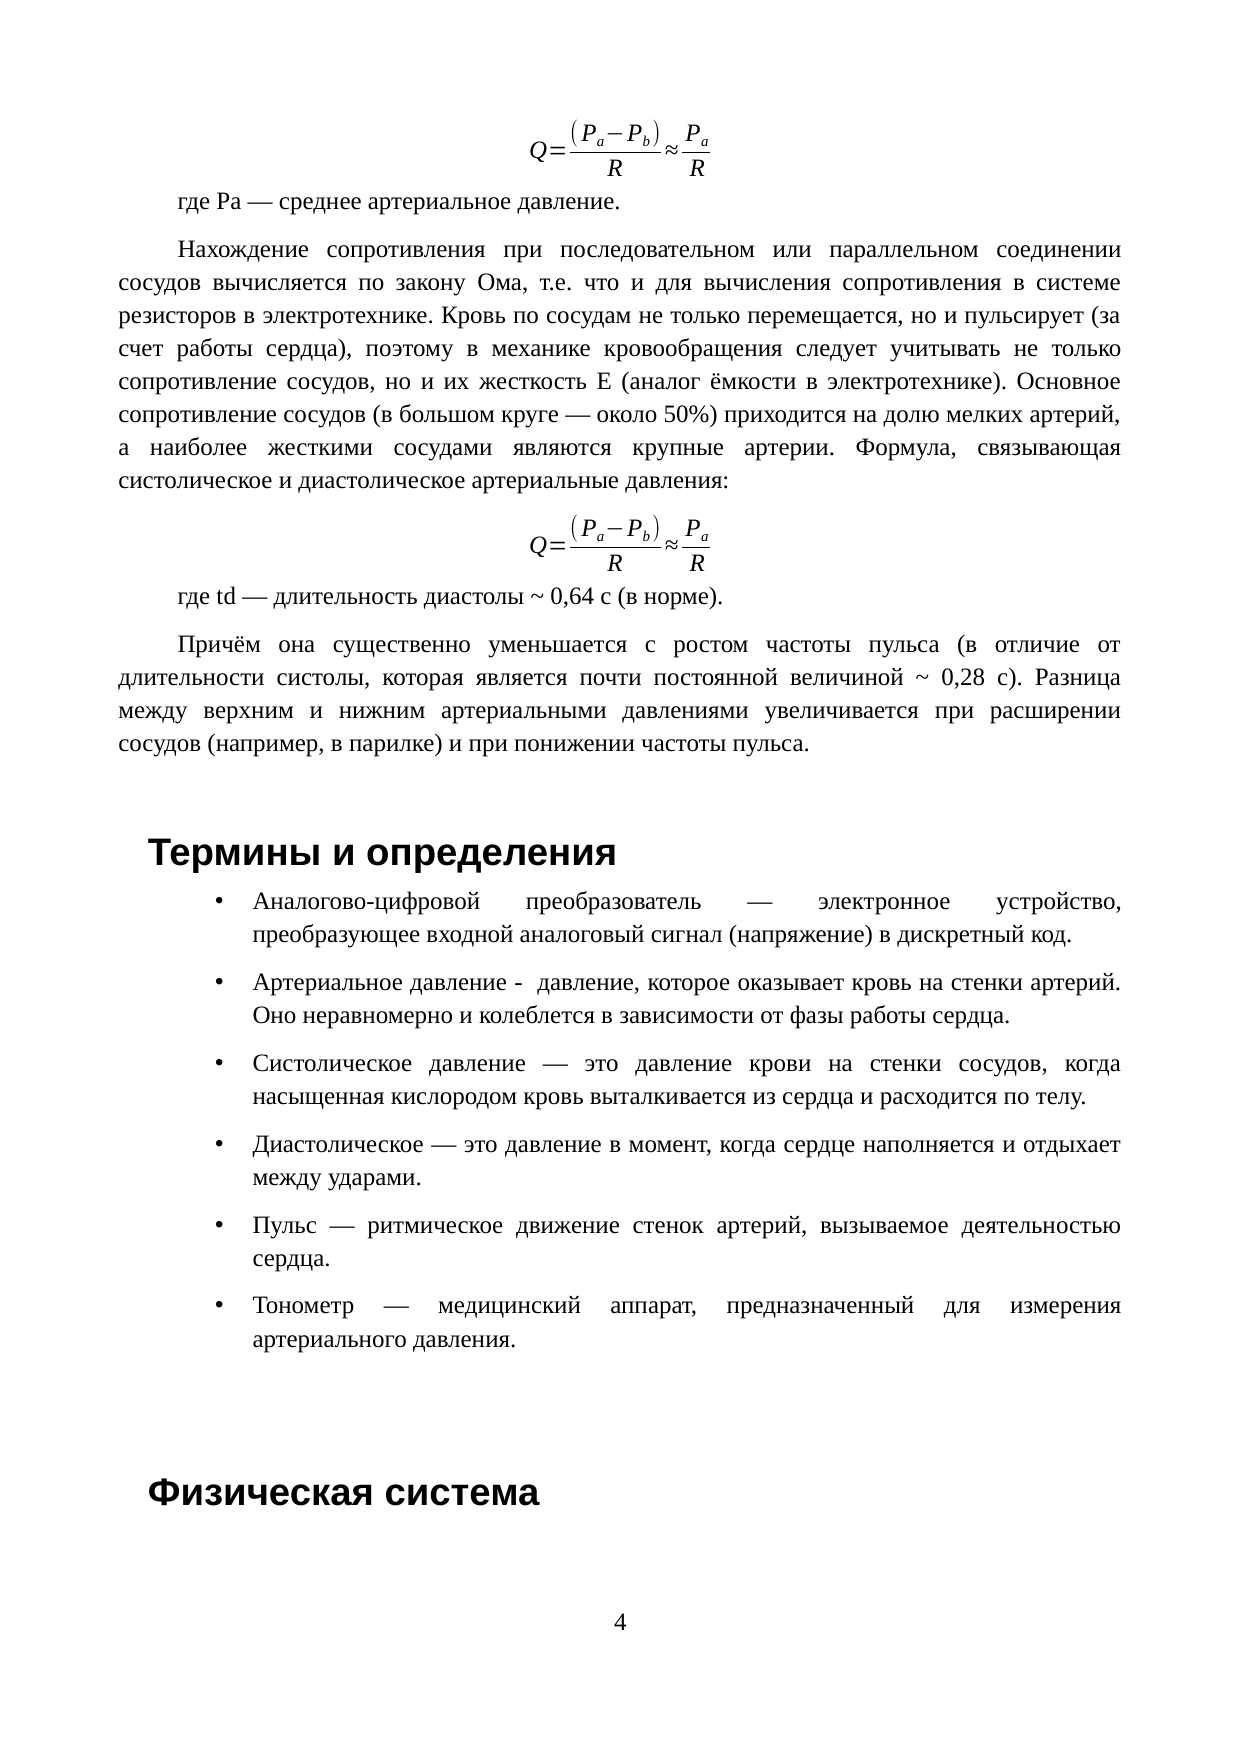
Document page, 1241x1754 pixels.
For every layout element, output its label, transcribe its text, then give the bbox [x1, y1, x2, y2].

subtitle Термины и определения [118, 830, 1122, 874]
list Тонометр — медицинский аппарат, предназначенный для измерения артериального давления. [215, 1291, 1122, 1352]
list Диастолическое — это давление в момент, когда сердце наполняется и отдыхает между ударами. [215, 1129, 1122, 1191]
text Причём она существенно уменьшается с ростом частоты пульса (в отличие от длительности систолы, которая является почти постоянной величиной ~ 0,28 с). Разница между верхним и нижним артериальными давлениями увеличивается при расширении сосудов (например, в парилке) и при понижении частоты пульса. [118, 629, 1122, 757]
subtitle Физическая система [118, 1470, 1122, 1514]
text Нахождение сопротивления при последовательном или параллельном соединении сосудов вычисляется по закону Ома, т.е. что и для вычисления сопротивления в системе резисторов в электротехнике. Кровь по сосудам не только перемещается, но и пульсирует (за счет работы сердца), поэтому в механике кровообращения следует учитывать не только сопротивление сосудов, но и их жесткость E (аналог ёмкости в электротехнике). Основное сопротивление сосудов (в большом круге — около 50%) приходится на долю мелких артерий, а наиболее жесткими сосудами являются крупные артерии. Формула, связывающая систолическое и диастолическое артериальные давления: [118, 234, 1122, 494]
list Систолическое давление — это давление крови на стенки сосудов, когда насыщенная кислородом кровь выталкивается из сердца и расходится по телу. [215, 1048, 1122, 1110]
list Артериальное давление - давление, которое оказывает кровь на стенки артерий. Оно неравномерно и колеблется в зависимости от фазы работы сердца. [215, 967, 1122, 1029]
list Пульс — ритмическое движение стенок артерий, вызываемое деятельностью сердца. [215, 1210, 1122, 1272]
text где td — длительность диастолы ~ 0,64 с (в норме). [118, 581, 1122, 610]
list Аналогово-цифровой преобразователь — электронное устройство, преобразующее входной аналоговый сигнал (напряжение) в дискретный код. [215, 886, 1122, 948]
text где Pa — среднее артериальное давление. [118, 186, 1122, 215]
